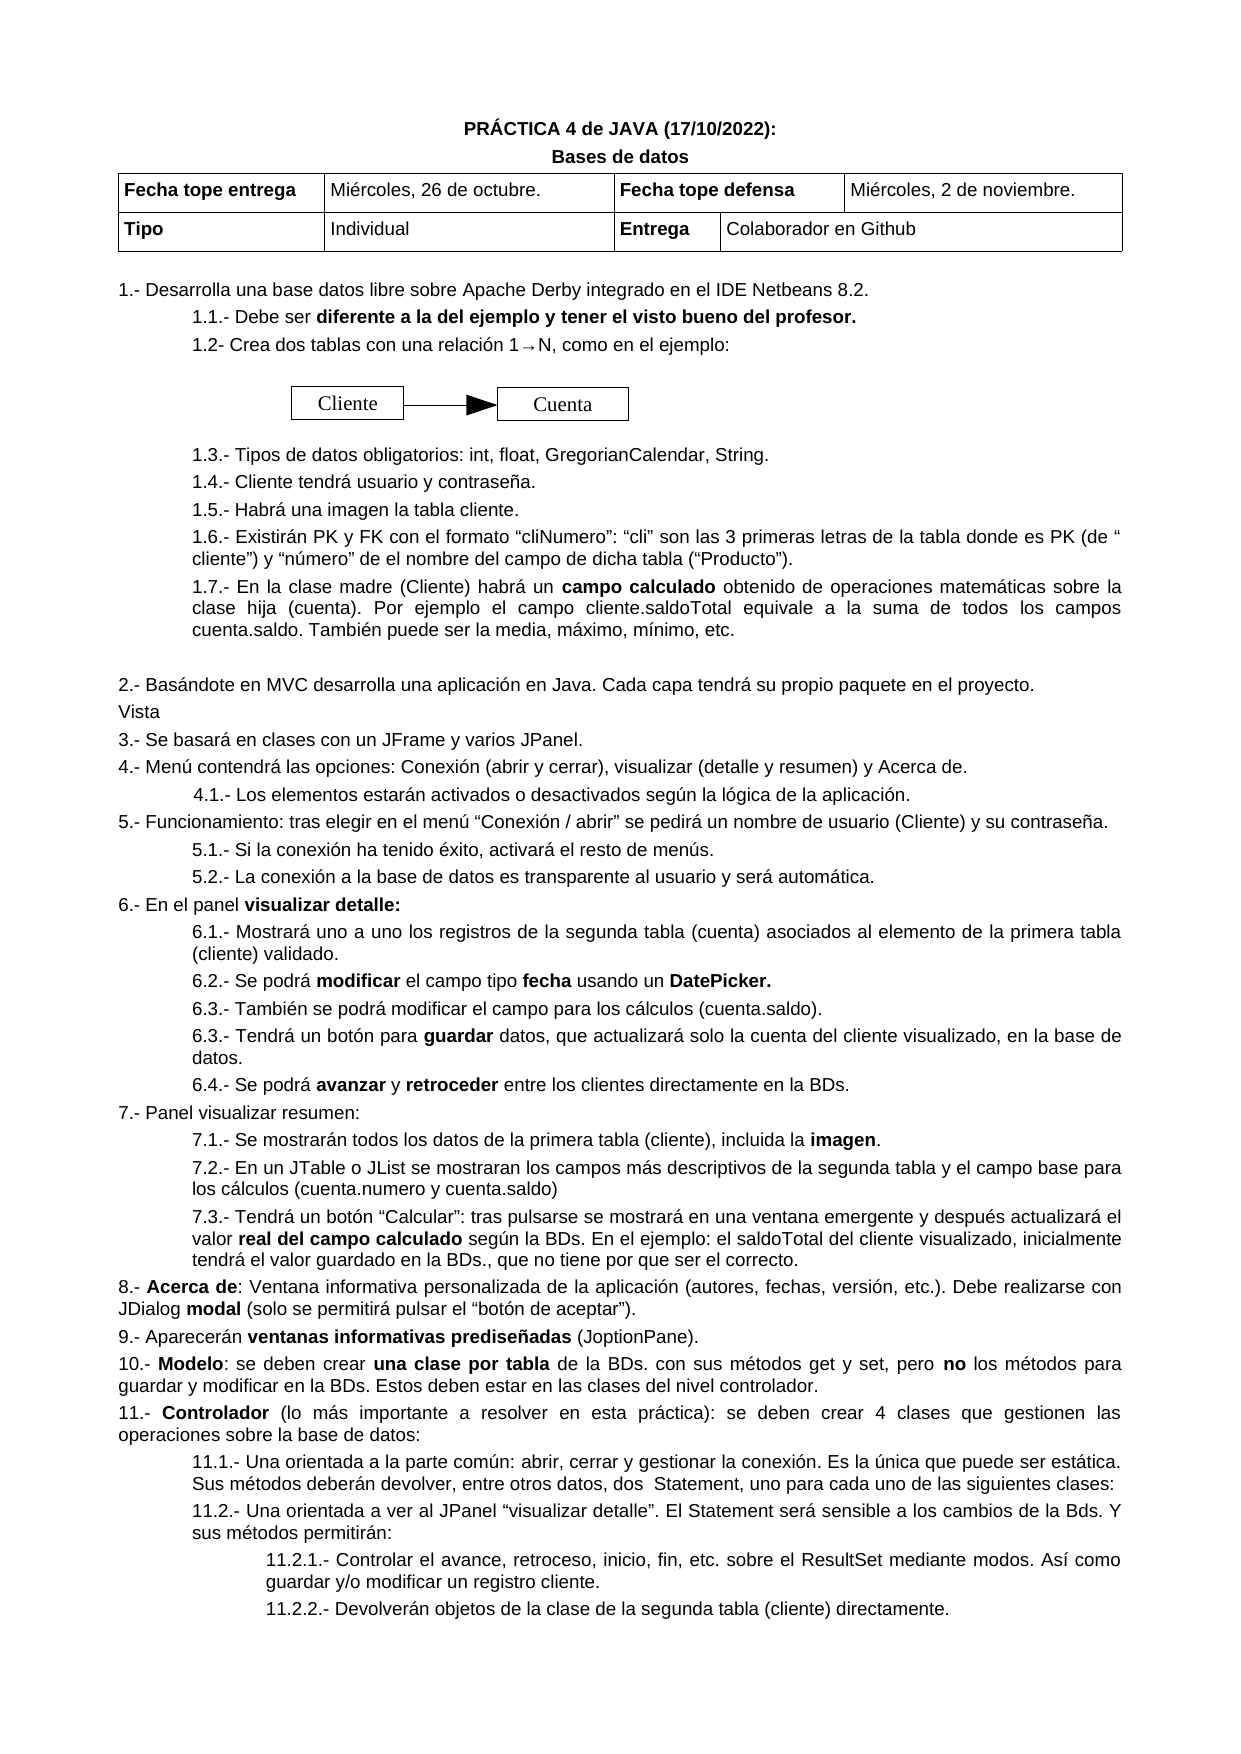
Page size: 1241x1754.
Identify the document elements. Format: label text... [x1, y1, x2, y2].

text 7.3.- Tendrá un botón “Calcular”: tras pulsarse se mostrará en una ventana emergente y después actualizará el valor real del campo calculado según la BDs. En el ejemplo: el saldoTotal del cliente visualizado, inicialmente tendrá el valor guardado en la BDs., que no tiene por que ser el correcto. [192, 1206, 1122, 1270]
text 1.3.- Tipos de datos obligatorios: int, float, GregorianCalendar, String. [192, 444, 1122, 465]
text 6.3.- También se podrá modificar el campo para los cálculos (cuenta.saldo). [192, 998, 1122, 1019]
text 9.- Aparecerán ventanas informativas prediseñadas (JoptionPane). [118, 1325, 1122, 1347]
table_cell Tipo [119, 213, 324, 251]
text Vista [118, 701, 1122, 723]
list 4.1.- Los elementos estarán activados o desactivados según la lógica de la aplicación. [156, 783, 1122, 805]
text 1.7.- En la clase madre (Cliente) habrá un campo calculado obtenido de operaciones matemáticas sobre la clase hija (cuenta). Por ejemplo el campo cliente.saldoTotal equivale a la suma de todos los campos cuenta.saldo. También puede ser la media, máximo, mínimo, etc. [192, 575, 1122, 640]
text 6.3.- Tendrá un botón para guardar datos, que actualizará solo la cuenta del cliente visualizado, en la base de datos. [192, 1025, 1122, 1068]
text 7.2.- En un JTable o JList se mostraran los campos más descriptivos de la segunda tabla y el campo base para los cálculos (cuenta.numero y cuenta.saldo) [192, 1157, 1122, 1200]
list 5.- Funcionamiento: tras elegir en el menú “Conexión / abrir” se pedirá un nombre de usuario (Cliente) y su contraseña. [118, 811, 1122, 833]
text PRÁCTICA 4 de JAVA (17/10/2022): [118, 118, 1122, 140]
table_header Miércoles, 2 de noviembre. [845, 174, 1122, 212]
text 6.- En el panel visualizar detalle: [118, 893, 1122, 915]
text 11.2.- Una orientada a ver al JPanel “visualizar detalle”. El Statement será sensible a los cambios de la Bds. Y sus métodos permitirán: [192, 1500, 1122, 1543]
text 11.2.2.- Devolverán objetos de la clase de la segunda tabla (cliente) directamente. [266, 1598, 1122, 1620]
text 7.- Panel visualizar resumen: [118, 1102, 1122, 1123]
text 5.1.- Si la conexión ha tenido éxito, activará el resto de menús. [192, 838, 1122, 860]
text 6.4.- Se podrá avanzar y retroceder entre los clientes directamente en la BDs. [192, 1074, 1122, 1096]
table_header Fecha tope entrega [119, 174, 324, 212]
text 11.1.- Una orientada a la parte común: abrir, cerrar y gestionar la conexión. Es la única que puede ser estática. Sus métodos deberán devolver, entre otros datos, dos Statement, uno para cada uno de las siguientes clases: [192, 1451, 1122, 1494]
text 5.2.- La conexión a la base de datos es transparente al usuario y será automática. [192, 866, 1122, 888]
list 4.- Menú contendrá las opciones: Conexión (abrir y cerrar), visualizar (detalle y resumen) y Acerca de. [118, 756, 1122, 778]
table_header Fecha tope defensa [615, 174, 844, 212]
text 8.- Acerca de: Ventana informativa personalizada de la aplicación (autores, fechas, versión, etc.). Debe realizarse con JDialog modal (solo se permitirá pulsar el “botón de aceptar”). [118, 1276, 1122, 1319]
text 2.- Basándote en MVC desarrolla una aplicación en Java. Cada capa tendrá su propio paquete en el proyecto. [118, 673, 1122, 695]
text 1.5.- Habrá una imagen la tabla cliente. [192, 499, 1122, 520]
text 11.- Controlador (lo más importante a resolver en esta práctica): se deben crear 4 clases que gestionen las operaciones sobre la base de datos: [118, 1402, 1122, 1445]
text 6.1.- Mostrará uno a uno los registros de la segunda tabla (cuenta) asociados al elemento de la primera tabla (cliente) validado. [192, 921, 1122, 964]
text 1.1.- Debe ser diferente a la del ejemplo y tener el visto bueno del profesor. [192, 306, 1122, 328]
text 1.6.- Existirán PK y FK con el formato “cliNumero”: “cli” son las 3 primeras letras de la tabla donde es PK (de “ cliente”) y “número” de el nombre del campo de dicha tabla (“Producto”). [192, 526, 1122, 569]
text 11.2.1.- Controlar el avance, retroceso, inicio, fin, etc. sobre el ResultSet mediante modos. Así como guardar y/o modificar un registro cliente. [266, 1549, 1122, 1592]
text 1.2- Crea dos tablas con una relación 1→N, como en el ejemplo: [192, 334, 1122, 355]
table_cell Individual [325, 213, 614, 251]
text 6.2.- Se podrá modificar el campo tipo fecha usando un DatePicker. [192, 970, 1122, 992]
text 1.- Desarrolla una base datos libre sobre Apache Derby integrado en el IDE Netbeans 8.2. [118, 279, 1122, 300]
table_header Miércoles, 26 de octubre. [325, 174, 614, 212]
table_cell Entrega [615, 213, 720, 251]
text Bases de datos [118, 146, 1122, 167]
text 7.1.- Se mostrarán todos los datos de la primera tabla (cliente), incluida la imagen. [192, 1129, 1122, 1151]
text 3.- Se basará en clases con un JFrame y varios JPanel. [118, 728, 1122, 750]
text 10.- Modelo: se deben crear una clase por tabla de la BDs. con sus métodos get y set, pero no los métodos para guardar y modificar en la BDs. Estos deben estar en las clases del nivel controlador. [118, 1353, 1122, 1396]
table_cell Colaborador en Github [721, 213, 1122, 251]
text 1.4.- Cliente tendrá usuario y contraseña. [192, 471, 1122, 493]
